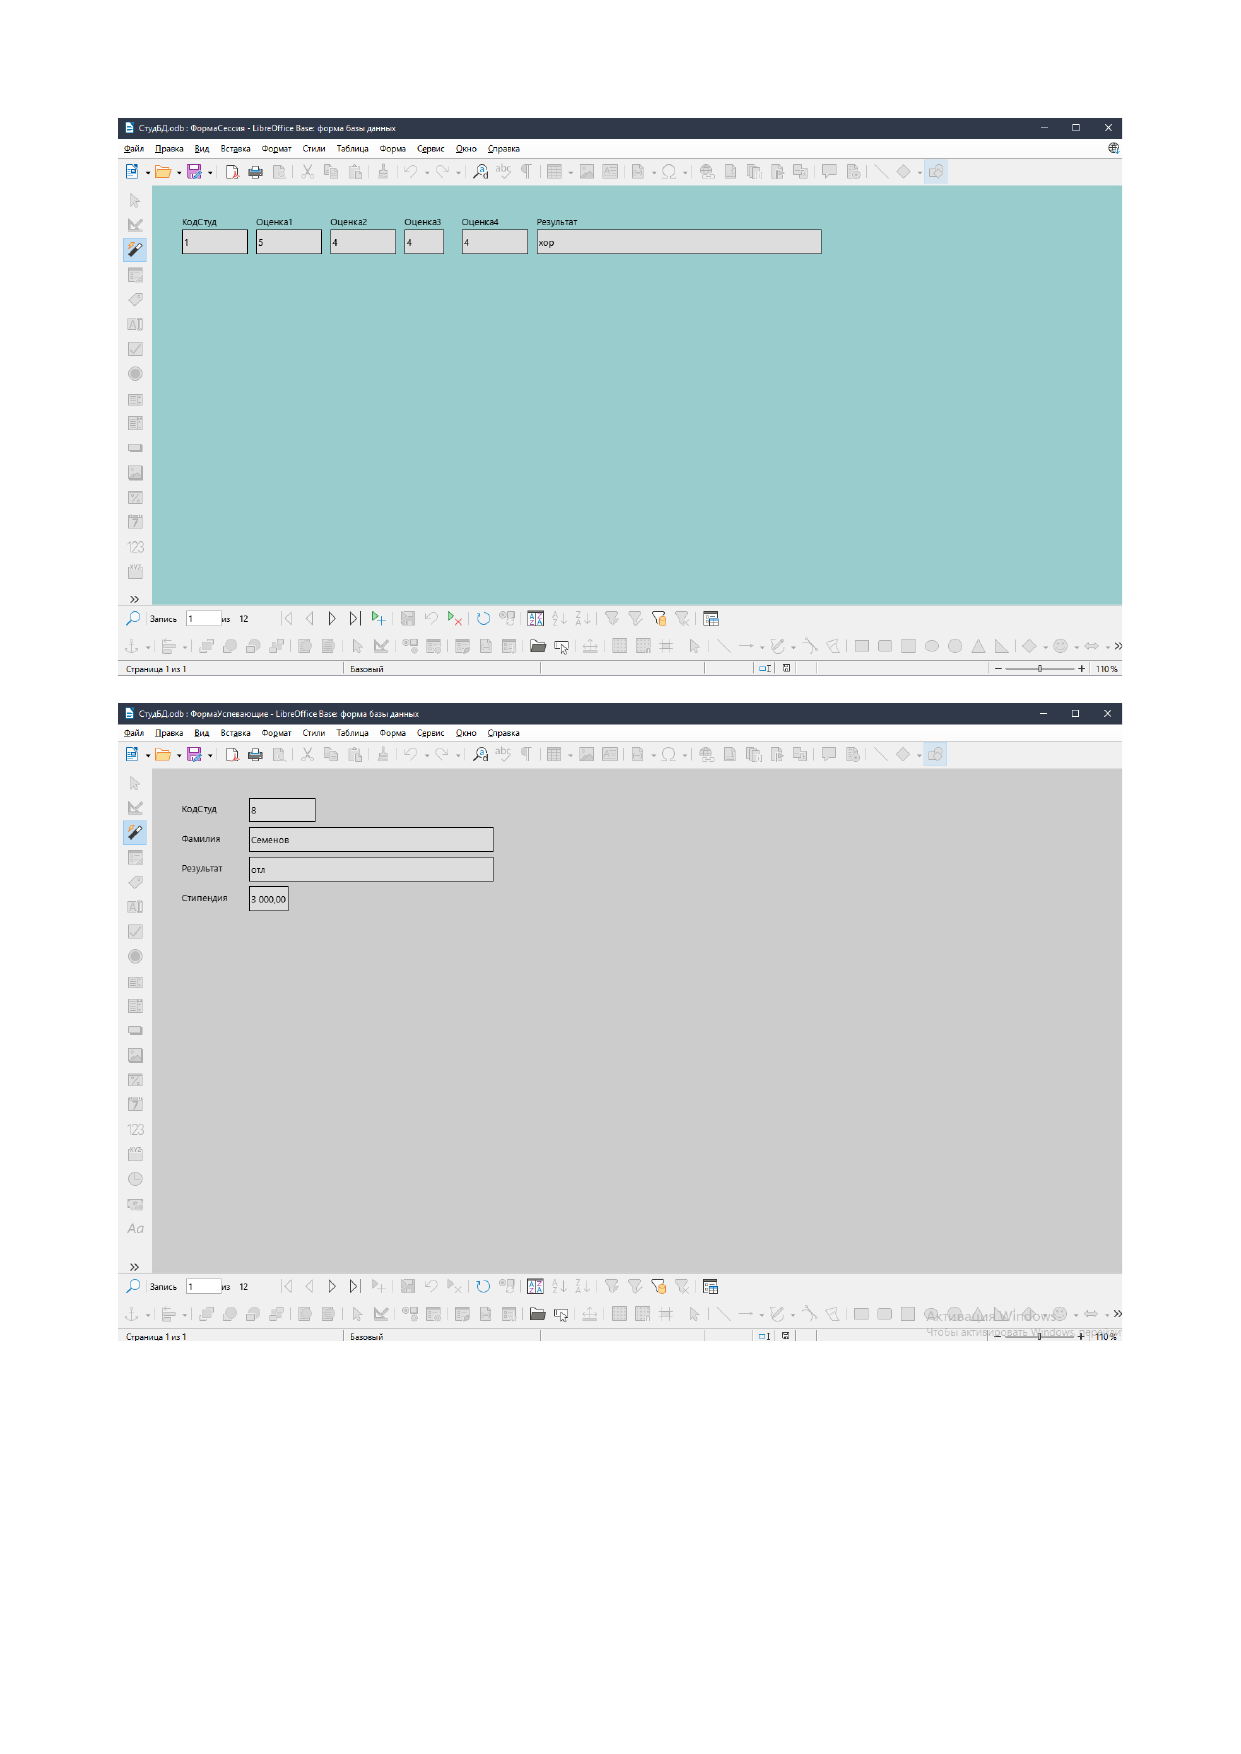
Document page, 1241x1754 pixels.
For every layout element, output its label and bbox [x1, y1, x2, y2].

picture [118, 703, 1123, 1341]
picture [118, 118, 1123, 676]
